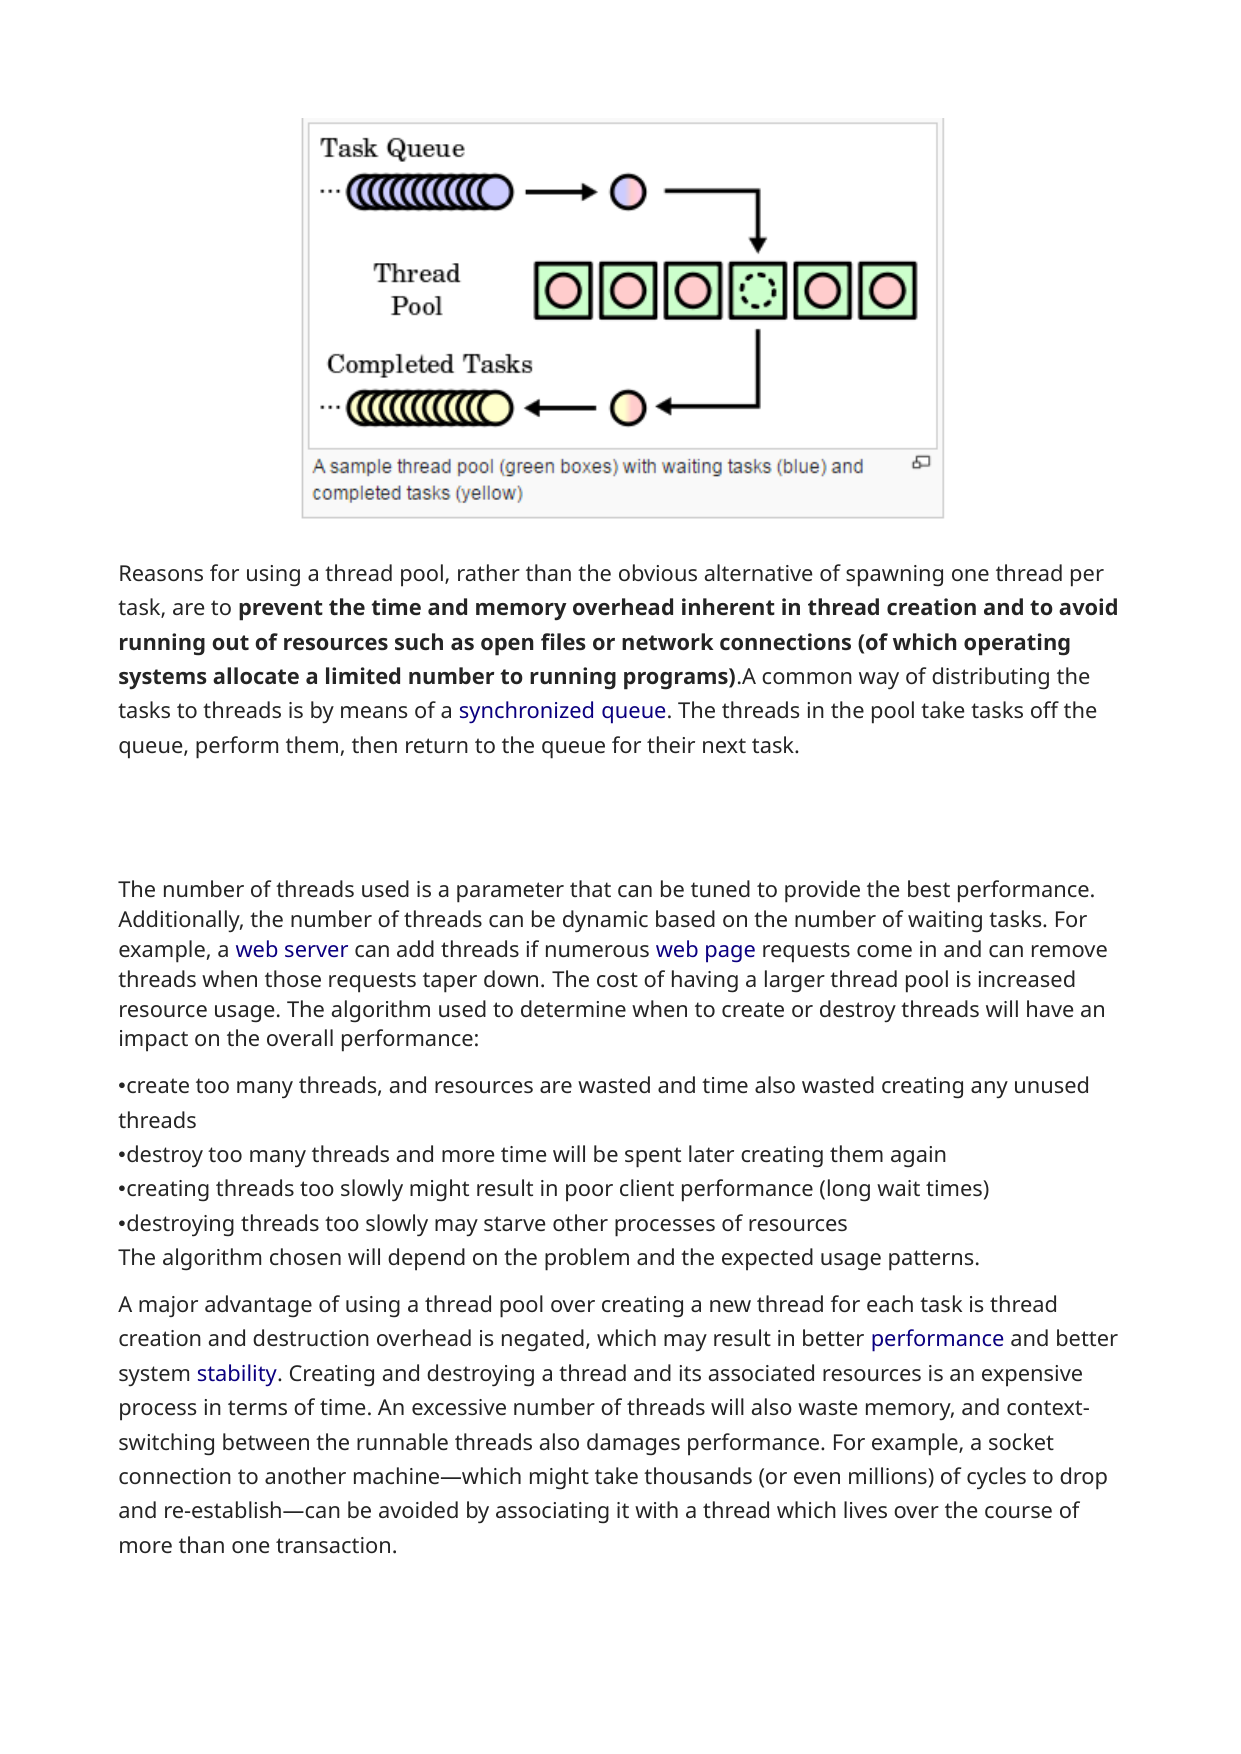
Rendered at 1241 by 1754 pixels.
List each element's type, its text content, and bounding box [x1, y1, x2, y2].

list destroying threads too slowly may starve other processes of resources [118, 1203, 1122, 1237]
text Reasons for using a thread pool, rather than the obvious alternative of spawning one thread per task, are to prevent the time and memory overhead inherent in thread creation and to avoid running out of resources such as open files or network connections (of which operating systems allocate a limited number to running programs).A common way of distributing the tasks to threads is by means of a synchronized queue. The threads in the pool take tasks off the queue, perform them, then return to the queue for their next task. [118, 553, 1122, 759]
text The number of threads used is a parameter that can be tuned to provide the best performance. Additionally, the number of threads can be dynamic based on the number of waiting tasks. For example, a web server can add threads if numerous web page requests come in and can remove threads when those requests taper down. The cost of having a larger thread pool is increased resource usage. The algorithm used to determine when to create or destroy threads will have an impact on the overall performance: [118, 874, 1122, 1053]
list destroy too many threads and more time will be spent later creating them again [118, 1134, 1122, 1169]
text A major advantage of using a thread pool over creating a new thread for each task is thread creation and destruction overhead is negated, which may result in better performance and better system stability. Creating and destroying a thread and its associated resources is an expensive process in terms of time. An excessive number of threads will also waste memory, and context-switching between the runnable threads also damages performance. For example, a socket connection to another machine—which might take thousands (or even millions) of cycles to drop and re-establish—can be avoided by associating it with a thread which lives over the course of more than one transaction. [118, 1284, 1122, 1559]
text The algorithm chosen will depend on the problem and the expected usage patterns. [118, 1237, 1122, 1272]
list creating threads too slowly might result in poor client performance (long wait times) [118, 1169, 1122, 1203]
picture [291, 118, 949, 525]
list create too many threads, and resources are wasted and time also wasted creating any unused threads [118, 1066, 1122, 1134]
